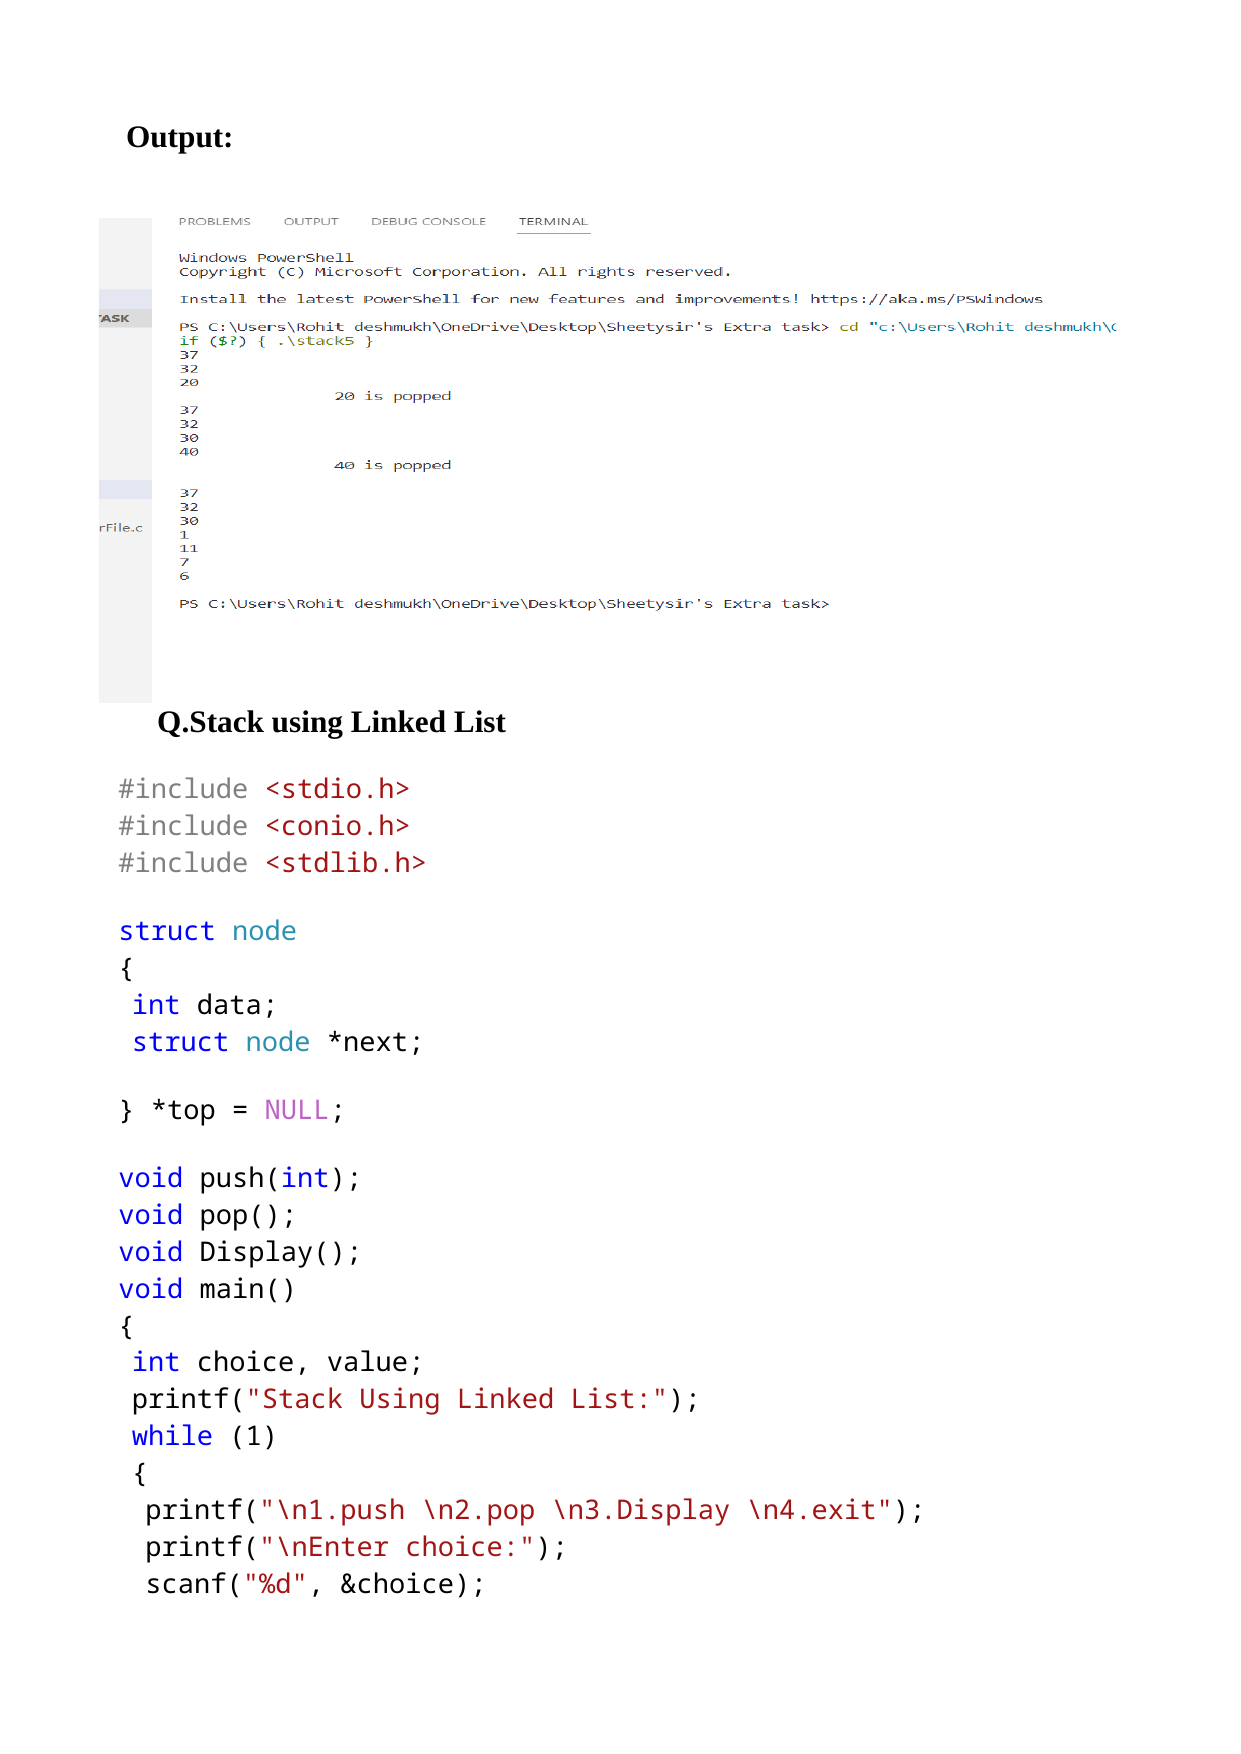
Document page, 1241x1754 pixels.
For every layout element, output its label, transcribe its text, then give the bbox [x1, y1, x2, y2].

text struct node *next; [118, 1022, 1122, 1059]
text void Display(); [118, 1232, 1122, 1269]
text } *top = NULL; [118, 1090, 1122, 1127]
text printf("Stack Using Linked List:"); [118, 1380, 1122, 1417]
text { [118, 1453, 1122, 1490]
picture [98, 218, 588, 703]
text scanf("%d", &choice); [118, 1564, 1122, 1601]
text Output: [118, 118, 1122, 154]
text void push(int); [118, 1158, 1122, 1195]
text void pop(); [118, 1195, 1122, 1232]
text void main() [118, 1269, 1122, 1306]
text { [118, 1306, 1122, 1343]
text int data; [118, 986, 1122, 1022]
text int choice, value; [118, 1343, 1122, 1380]
text while (1) [118, 1417, 1122, 1453]
text Q.Stack using Linked List [118, 190, 1122, 739]
text #include <conio.h> [118, 807, 1122, 844]
text #include <stdlib.h> [118, 844, 1122, 881]
text struct node [118, 912, 1122, 949]
text #include <stdio.h> [118, 770, 1122, 807]
text printf("\n1.push \n2.pop \n3.Display \n4.exit"); [118, 1490, 1122, 1527]
text { [118, 949, 1122, 986]
text printf("\nEnter choice:"); [118, 1527, 1122, 1564]
